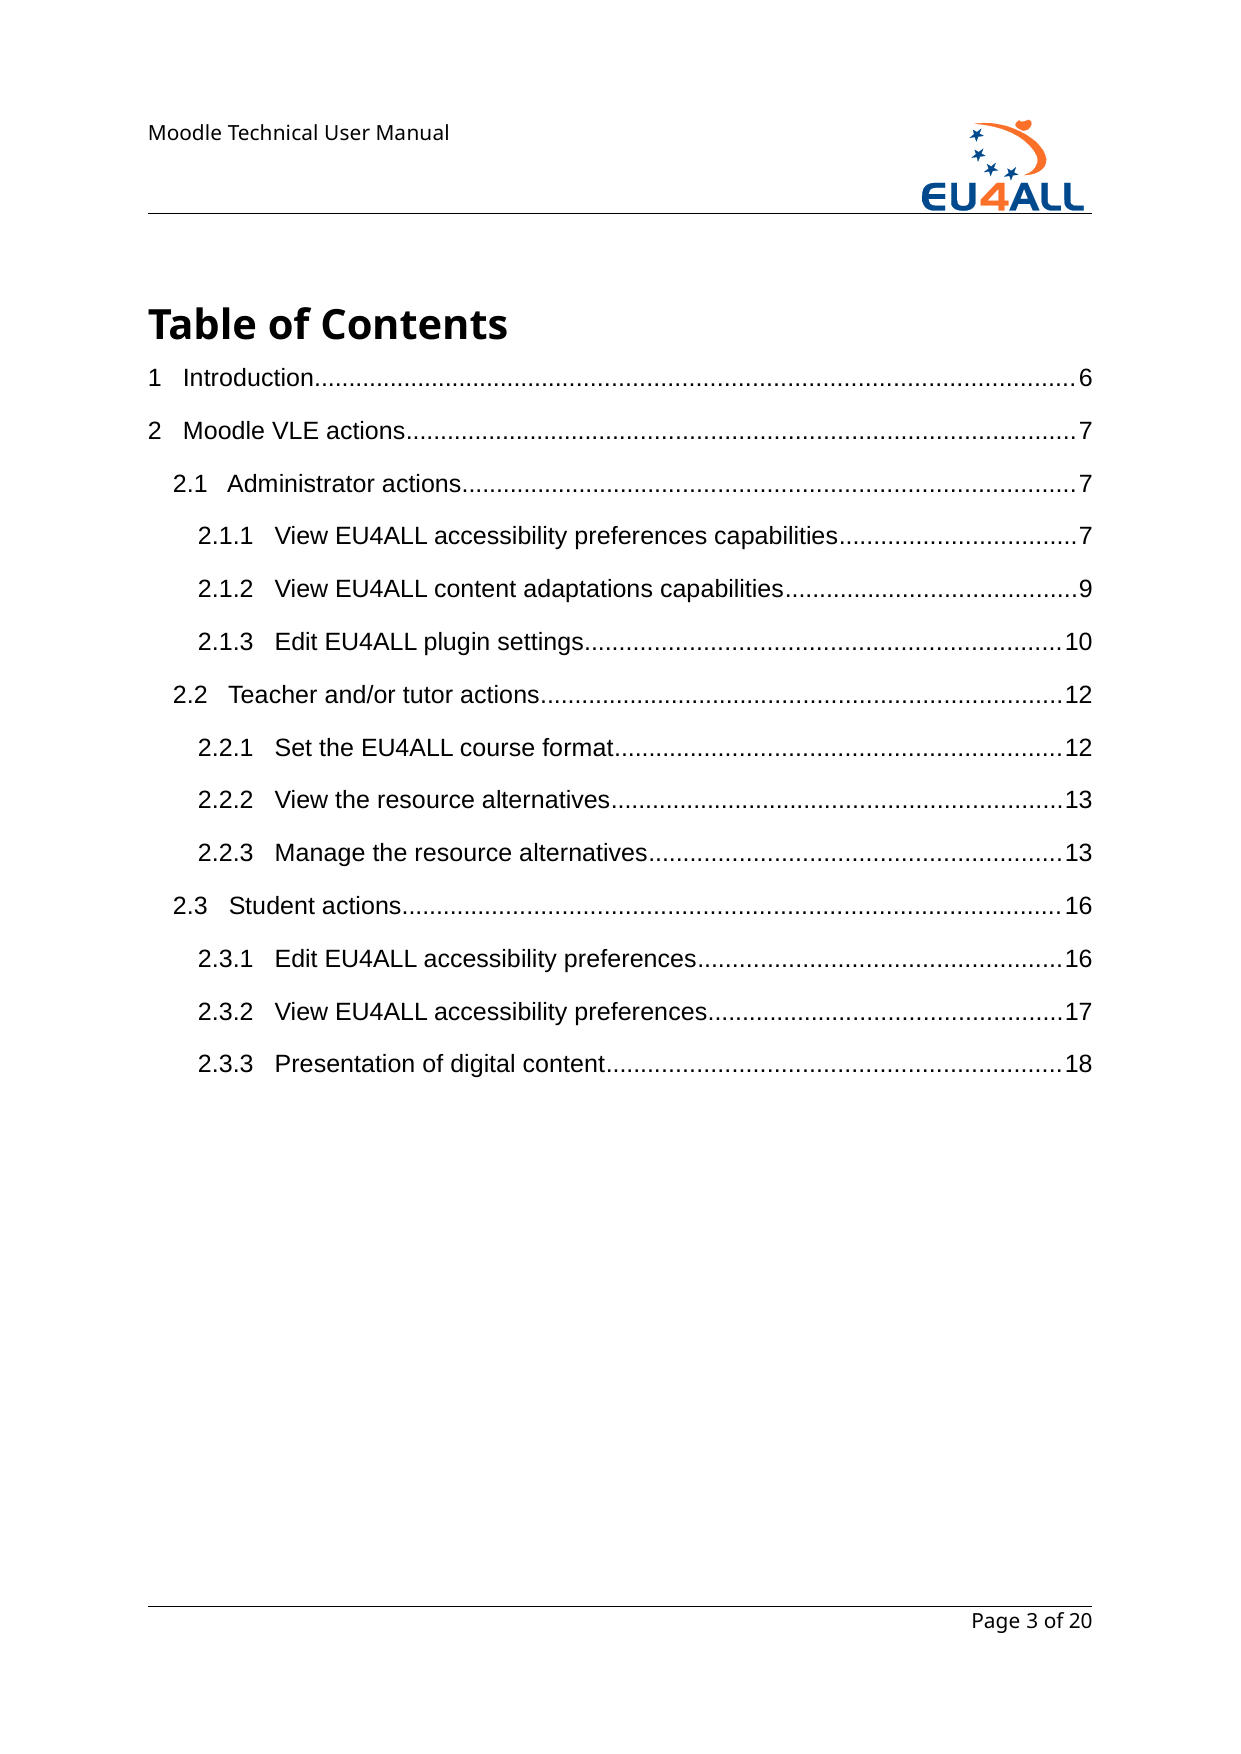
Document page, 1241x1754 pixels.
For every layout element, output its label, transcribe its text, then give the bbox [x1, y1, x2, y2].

text 2.2 Teacher and/or tutor actions 12 [173, 681, 1092, 709]
text 2.3 Student actions 16 [173, 892, 1092, 920]
text 2.1.3 Edit EU4ALL plugin settings 10 [198, 628, 1092, 656]
text 2.3.3 Presentation of digital content 18 [198, 1050, 1092, 1078]
text 2.3.1 Edit EU4ALL accessibility preferences 16 [198, 945, 1092, 973]
text 2.2.2 View the resource alternatives 13 [198, 786, 1092, 814]
text 1 Introduction 6 [148, 364, 1092, 392]
text 2.1 Administrator actions 7 [173, 469, 1092, 497]
text 2.1.1 View EU4ALL accessibility preferences capabilities 7 [198, 522, 1092, 550]
text 2.2.1 Set the EU4ALL course format 12 [198, 733, 1092, 762]
subtitle Table of Contents [148, 295, 1092, 351]
text 2.3.2 View EU4ALL accessibility preferences 17 [198, 998, 1092, 1026]
text 2 Moodle VLE actions 7 [148, 417, 1092, 445]
text 2.1.2 View EU4ALL content adaptations capabilities 9 [198, 575, 1092, 603]
text 2.2.3 Manage the resource alternatives 13 [198, 839, 1092, 867]
